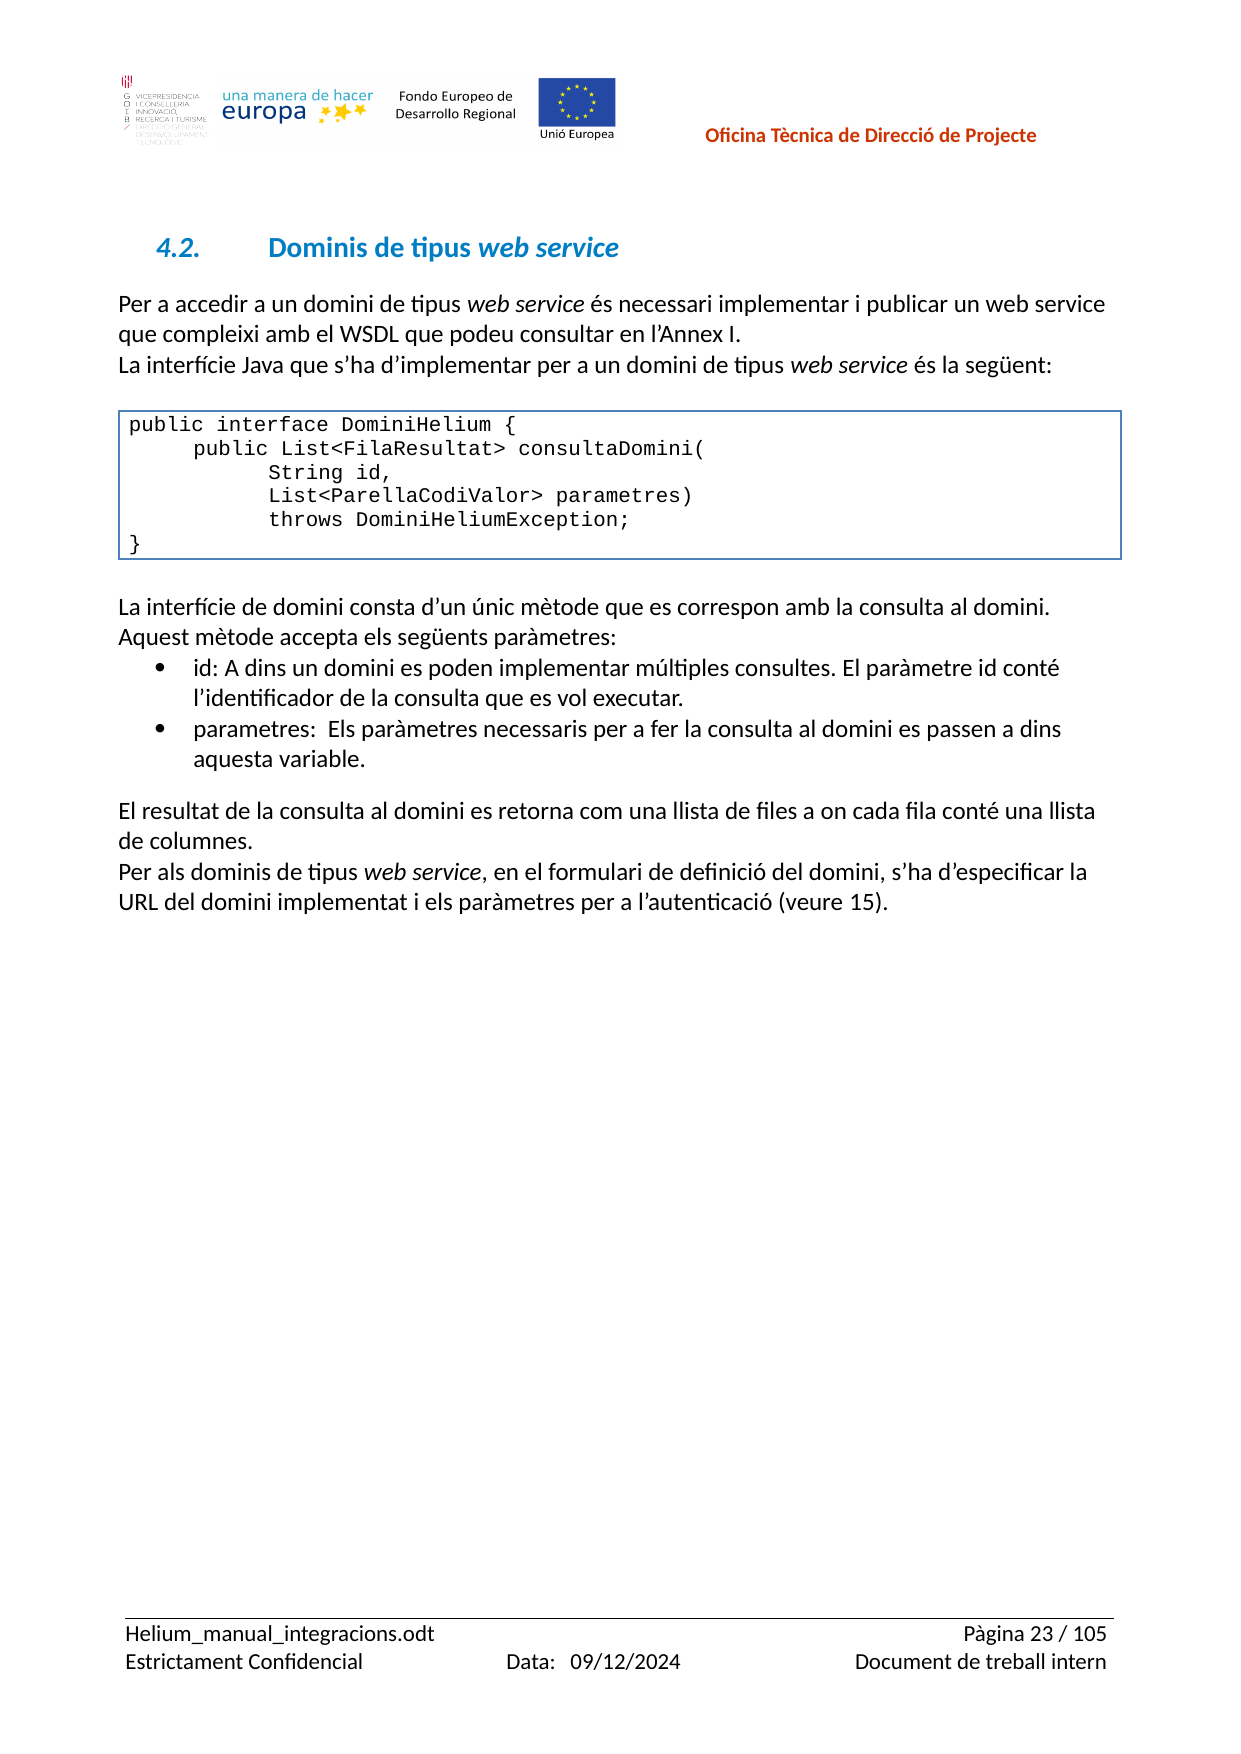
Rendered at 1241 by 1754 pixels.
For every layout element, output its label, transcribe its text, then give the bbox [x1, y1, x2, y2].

text throws DominiHeliumException; [120, 505, 1120, 528]
text La interfície de domini consta d’un únic mètode que es correspon amb la consulta al domini. Aquest mètode accepta els següents paràmetres: [118, 591, 1122, 652]
picture [219, 73, 621, 147]
text public List<FilaResultat> consultaDomini( [120, 434, 1120, 457]
text Per als dominis de tipus web service, en el formulari de definició del domini, s’ha d’especificar la URL del domini implementat i els paràmetres per a l’autenticació (veure Figura 15). [118, 856, 1122, 917]
text Per a accedir a un domini de tipus web service és necessari implementar i publicar un web service que compleixi amb el WSDL que podeu consultar en l’Annex I. [118, 288, 1122, 349]
list id: A dins un domini es poden implementar múltiples consultes. El paràmetre id conté l’identificador de la consulta que es vol executar. [156, 652, 1122, 713]
text El resultat de la consulta al domini es retorna com una llista de files a on cada fila conté una llista de columnes. [118, 795, 1122, 856]
text String id, [120, 457, 1120, 481]
text List<ParellaCodiValor> parametres) [120, 481, 1120, 505]
subtitle Dominis de tipus web service [156, 229, 1122, 264]
text public interface DominiHelium { [120, 412, 1120, 434]
text La interfície Java que s’ha d’implementar per a un domini de tipus web service és la següent: [118, 349, 1122, 380]
list parametres: Els paràmetres necessaris per a fer la consulta al domini es passen a dins aquesta variable. [156, 713, 1122, 774]
picture [118, 73, 213, 147]
text } [120, 528, 1120, 558]
